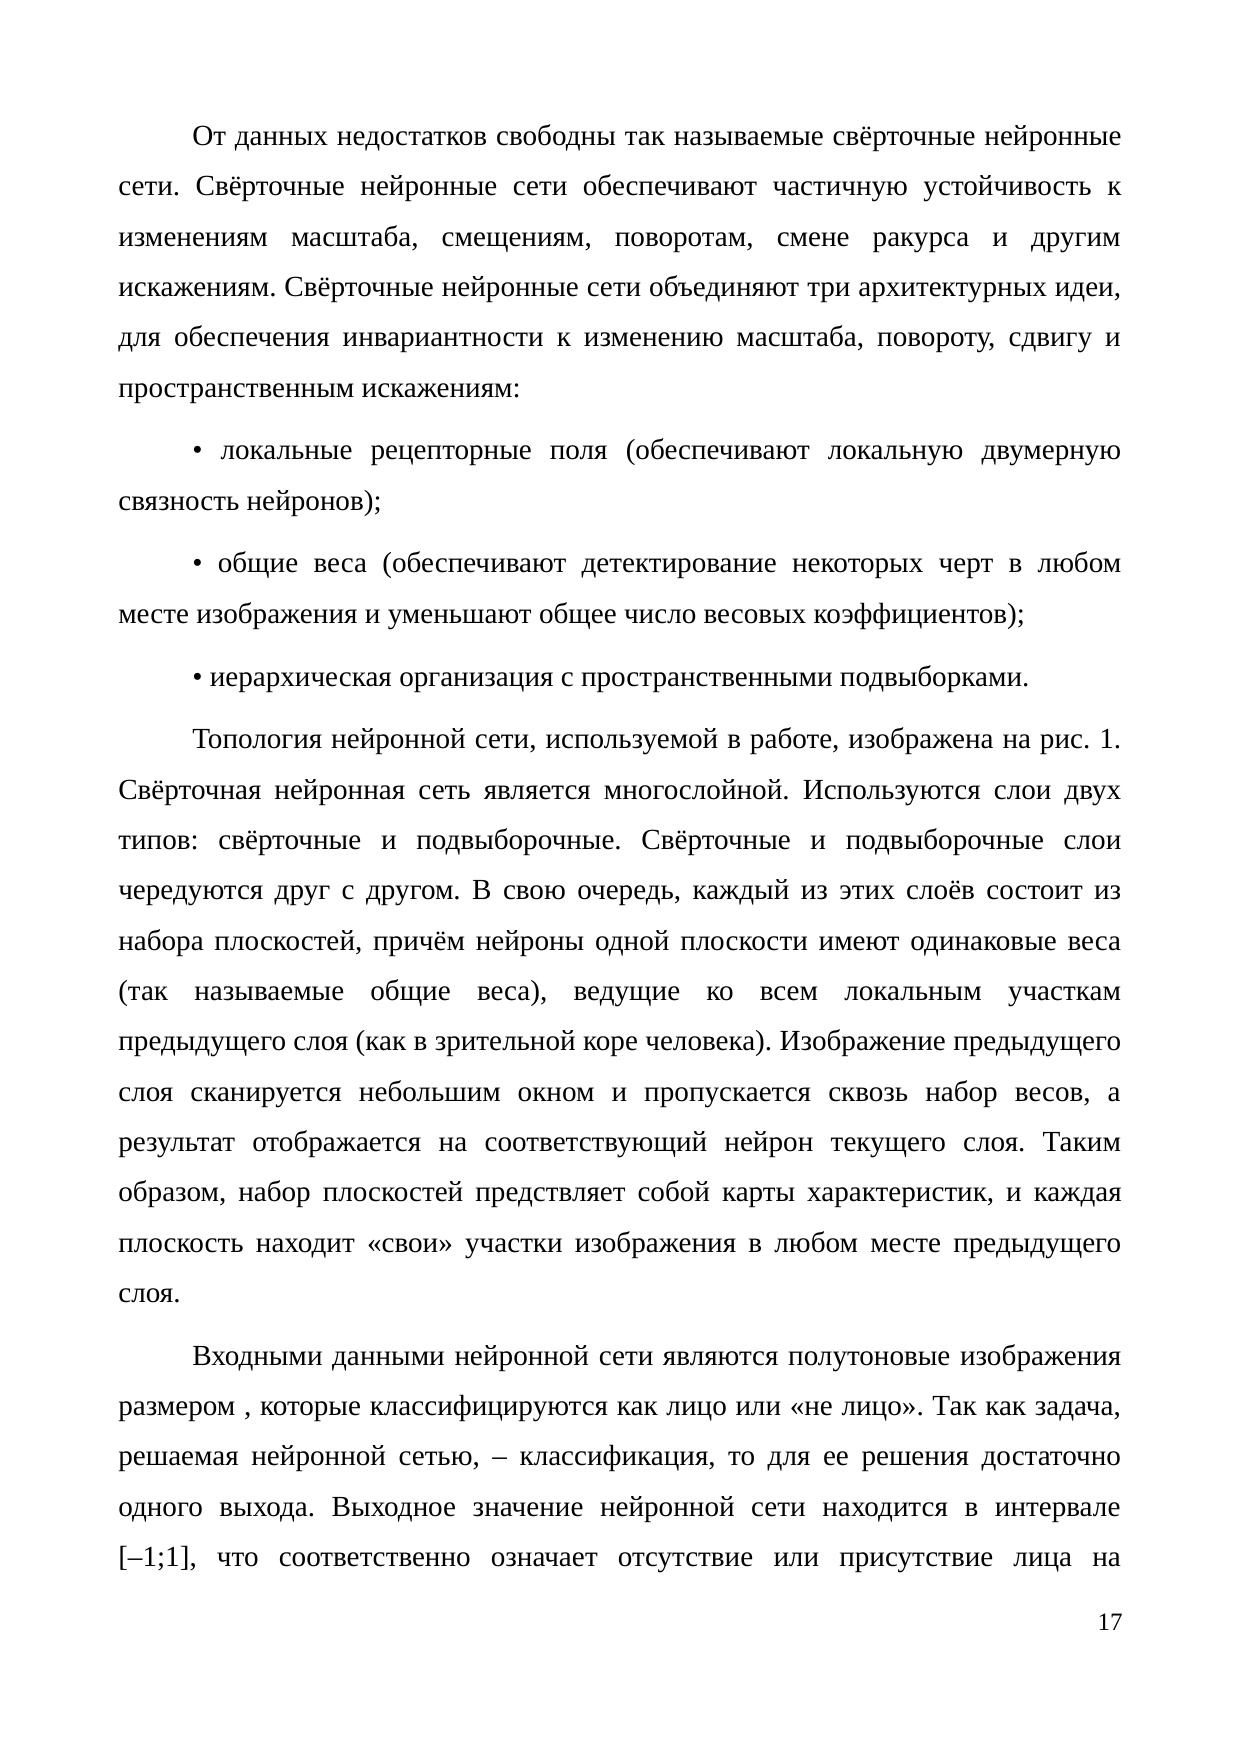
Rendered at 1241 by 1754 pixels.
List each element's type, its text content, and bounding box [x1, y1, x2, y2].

text • локальные рецепторные поля (обеспечивают локальную двумерную связность нейронов); [118, 432, 1122, 516]
text От данных недостатков свободны так называемые свёрточные нейронные сети. Свёрточные нейронные сети обеспечивают частичную устойчивость к изменениям масштаба, смещениям, поворотам, смене ракурса и другим искажениям. Свёрточные нейронные сети объединяют три архитектурных идеи, для обеспечения инвариантности к изменению масштаба, повороту, сдвигу и пространственным искажениям: [118, 118, 1122, 403]
text • иерархическая организация с пространственными подвыборками. [118, 659, 1122, 692]
text Топология нейронной сети, используемой в работе, изображена на рис. 1. Свёрточная нейронная сеть является многослойной. Используются слои двух типов: свёрточные и подвыборочные. Свёрточные и подвыборочные слои чередуются друг с другом. В свою очередь, каждый из этих слоёв состоит из набора плоскостей, причём нейроны одной плоскости имеют одинаковые веса (так называемые общие веса), ведущие ко всем локальным участкам предыдущего слоя (как в зрительной коре человека). Изображение предыдущего слоя сканируется небольшим окном и пропускается сквозь набор весов, а результат отображается на соответствующий нейрон текущего слоя. Таким образом, набор плоскостей предствляет собой карты характеристик, и каждая плоскость находит «свои» участки изображения в любом месте предыдущего слоя. [118, 722, 1122, 1308]
text • общие веса (обеспечивают детектирование некоторых черт в любом месте изображения и уменьшают общее число весовых коэффициентов); [118, 546, 1122, 629]
text Входными данными нейронной сети являются полутоновые изображения размером , которые классифицируются как лицо или «не лицо». Так как задача, решаемая нейронной сетью, – классификация, то для ее решения достаточно одного выхода. Выходное значение нейронной сети находится в интервале [–1;1], что соответственно означает отсутствие или присутствие лица на [118, 1338, 1122, 1573]
